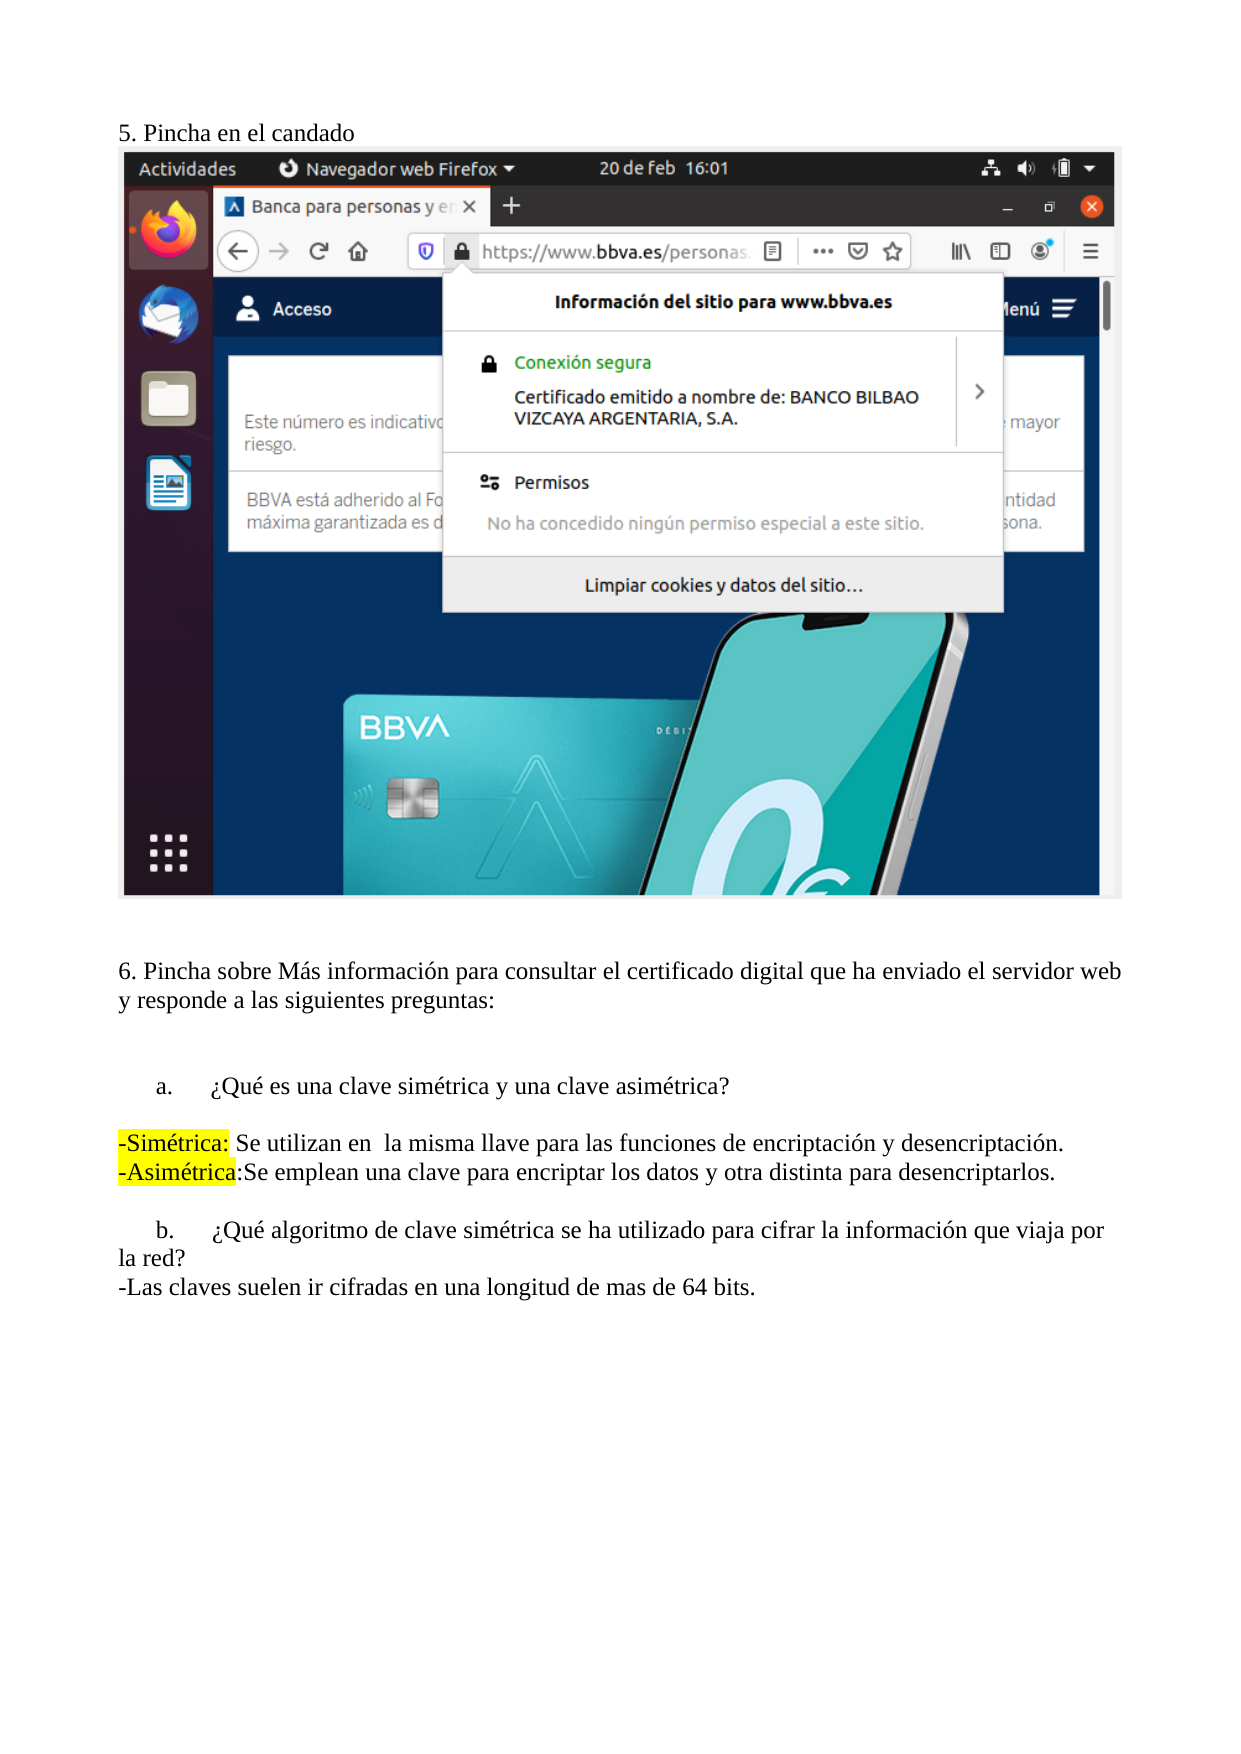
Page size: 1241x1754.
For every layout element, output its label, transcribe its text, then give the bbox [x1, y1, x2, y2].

text -Asimétrica:Se emplean una clave para encriptar los datos y otra distinta para desencriptarlos. [118, 1157, 1122, 1186]
text a. ¿Qué es una clave simétrica y una clave asimétrica? [118, 1071, 1122, 1100]
text -Simétrica: Se utilizan en la misma llave para las funciones de encriptación y desencriptación. [118, 1128, 1122, 1157]
text 6. Pincha sobre Más información para consultar el certificado digital que ha enviado el servidor web y responde a las siguientes preguntas: [118, 956, 1122, 1013]
text 5. Pincha en el candado [118, 118, 1122, 146]
picture [118, 146, 1123, 899]
text -Las claves suelen ir cifradas en una longitud de mas de 64 bits. [118, 1272, 1122, 1301]
text b. ¿Qué algoritmo de clave simétrica se ha utilizado para cifrar la información que viaja por la red? [118, 1215, 1122, 1272]
